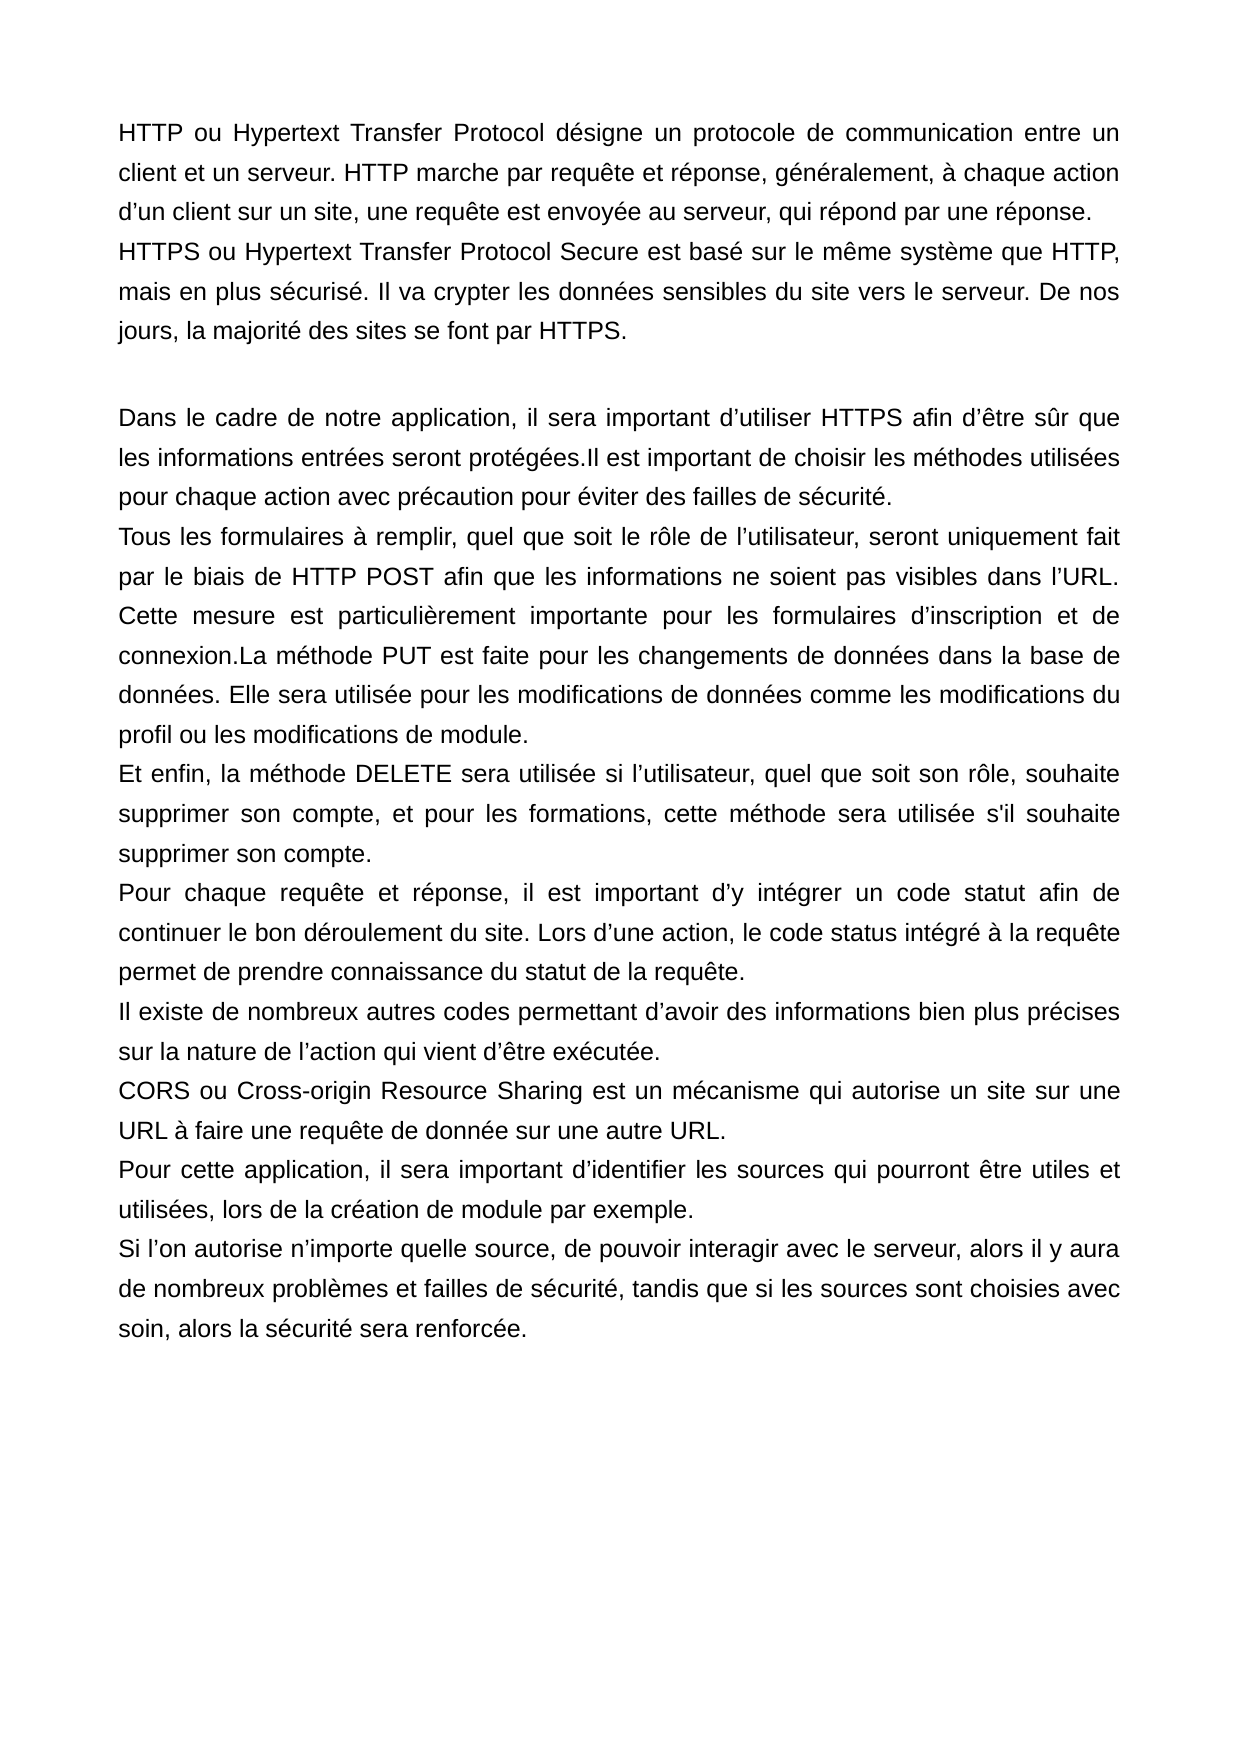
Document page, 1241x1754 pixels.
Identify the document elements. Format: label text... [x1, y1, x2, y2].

text Tous les formulaires à remplir, quel que soit le rôle de l’utilisateur, seront uniquement fait par le biais de HTTP POST afin que les informations ne soient pas visibles dans l’URL. Cette mesure est particulièrement importante pour les formulaires d’inscription et de connexion.La méthode PUT est faite pour les changements de données dans la base de données. Elle sera utilisée pour les modifications de données comme les modifications du profil ou les modifications de module. [118, 522, 1122, 749]
text HTTPS ou Hypertext Transfer Protocol Secure est basé sur le même système que HTTP, mais en plus sécurisé. Il va crypter les données sensibles du site vers le serveur. De nos jours, la majorité des sites se font par HTTPS. [118, 237, 1122, 345]
text Dans le cadre de notre application, il sera important d’utiliser HTTPS afin d’être sûr que les informations entrées seront protégées.Il est important de choisir les méthodes utilisées pour chaque action avec précaution pour éviter des failles de sécurité. [118, 403, 1122, 511]
text HTTP ou Hypertext Transfer Protocol désigne un protocole de communication entre un client et un serveur. HTTP marche par requête et réponse, généralement, à chaque action d’un client sur un site, une requête est envoyée au serveur, qui répond par une réponse. [118, 118, 1122, 226]
text Si l’on autorise n’importe quelle source, de pouvoir interagir avec le serveur, alors il y aura de nombreux problèmes et failles de sécurité, tandis que si les sources sont choisies avec soin, alors la sécurité sera renforcée. [118, 1234, 1122, 1342]
text Et enfin, la méthode DELETE sera utilisée si l’utilisateur, quel que soit son rôle, souhaite supprimer son compte, et pour les formations, cette méthode sera utilisée s'il souhaite supprimer son compte. [118, 759, 1122, 867]
text Il existe de nombreux autres codes permettant d’avoir des informations bien plus précises sur la nature de l’action qui vient d’être exécutée. [118, 997, 1122, 1065]
text Pour chaque requête et réponse, il est important d’y intégrer un code statut afin de continuer le bon déroulement du site. Lors d’une action, le code status intégré à la requête permet de prendre connaissance du statut de la requête. [118, 878, 1122, 986]
text CORS ou Cross-origin Resource Sharing est un mécanisme qui autorise un site sur une URL à faire une requête de donnée sur une autre URL. [118, 1076, 1122, 1144]
text Pour cette application, il sera important d’identifier les sources qui pourront être utiles et utilisées, lors de la création de module par exemple. [118, 1155, 1122, 1224]
